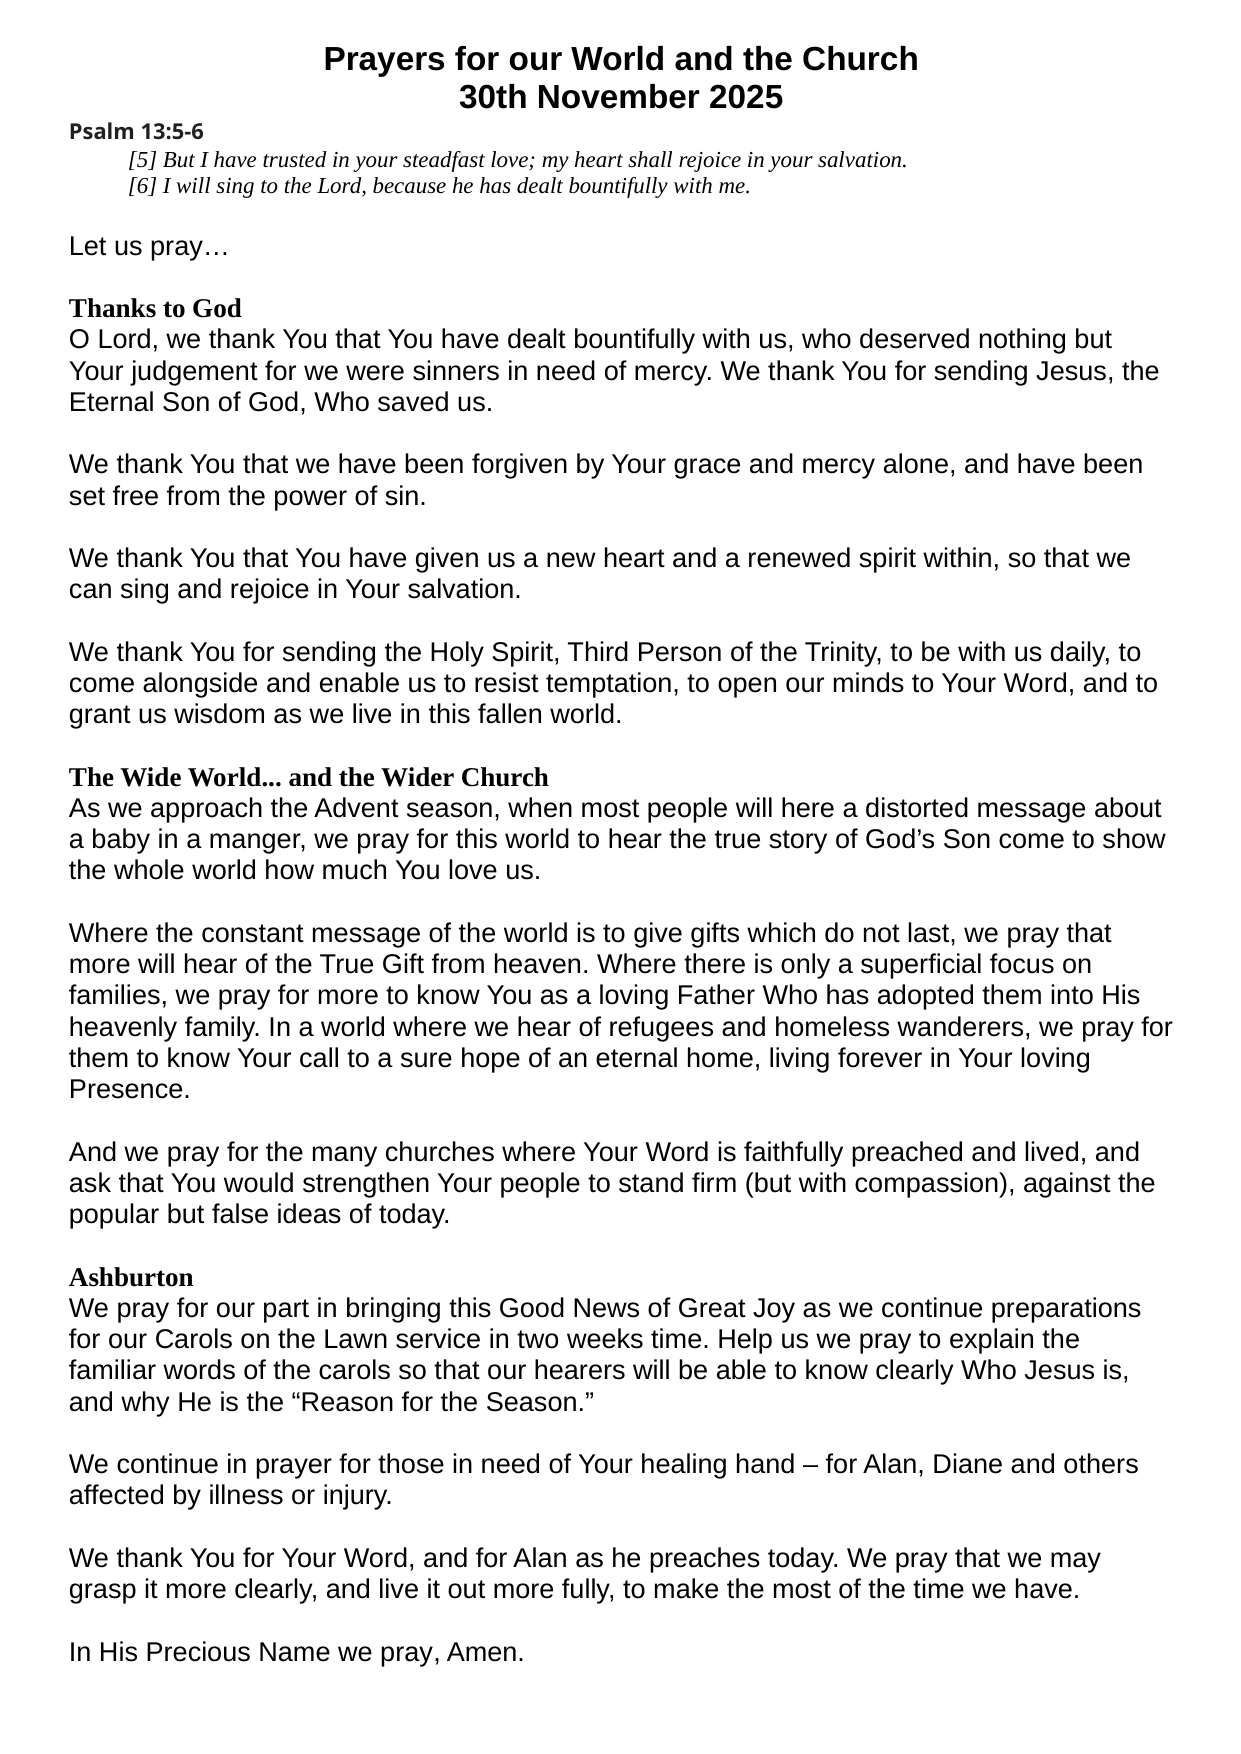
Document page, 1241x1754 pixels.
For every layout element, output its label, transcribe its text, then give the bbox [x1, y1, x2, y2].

text In His Precious Name we pray, Amen. [69, 1636, 1173, 1667]
text [5] But I have trusted in your steadfast love; my heart shall rejoice in your salvation. [128, 146, 1173, 172]
text We thank You that You have given us a new heart and a renewed spirit within, so that we can sing and rejoice in Your salvation. [69, 542, 1173, 604]
text 30th November 2025 [69, 77, 1173, 116]
text The Wide World... and the Wider Church [69, 761, 1173, 792]
text Thanks to God [69, 292, 1173, 323]
text We thank You for sending the Holy Spirit, Third Person of the Trinity, to be with us daily, to come alongside and enable us to resist temptation, to open our minds to Your Word, and to grant us wisdom as we live in this fallen world. [69, 636, 1173, 729]
text Psalm 13:5-6 [69, 116, 1173, 146]
text Prayers for our World and the Church [69, 39, 1173, 77]
text [6] I will sing to the Lord, because he has dealt bountifully with me. [128, 172, 1173, 198]
text As we approach the Advent season, when most people will here a distorted message about a baby in a manger, we pray for this world to hear the true story of God’s Son come to show the whole world how much You love us. [69, 792, 1173, 886]
text We continue in prayer for those in need of Your healing hand – for Alan, Diane and others affected by illness or injury. [69, 1448, 1173, 1511]
text Let us pray… [69, 229, 1173, 261]
text We thank You that we have been forgiven by Your grace and mercy alone, and have been set free from the power of sin. [69, 448, 1173, 511]
text O Lord, we thank You that You have dealt bountifully with us, who deserved nothing but Your judgement for we were sinners in need of mercy. We thank You for sending Jesus, the Eternal Son of God, Who saved us. [69, 323, 1173, 417]
text Ashburton [69, 1261, 1173, 1292]
text We thank You for Your Word, and for Alan as he preaches today. We pray that we may grasp it more clearly, and live it out more fully, to make the most of the time we have. [69, 1542, 1173, 1604]
text We pray for our part in bringing this Good News of Great Joy as we continue preparations for our Carols on the Lawn service in two weeks time. Help us we pray to explain the familiar words of the carols so that our hearers will be able to know clearly Who Jesus is, and why He is the “Reason for the Season.” [69, 1292, 1173, 1417]
text And we pray for the many churches where Your Word is faithfully preached and lived, and ask that You would strengthen Your people to stand firm (but with compassion), against the popular but false ideas of today. [69, 1136, 1173, 1229]
text Where the constant message of the world is to give gifts which do not last, we pray that more will hear of the True Gift from heaven. Where there is only a superficial focus on families, we pray for more to know You as a loving Father Who has adopted them into His heavenly family. In a world where we hear of refugees and homeless wanderers, we pray for them to know Your call to a sure hope of an eternal home, living forever in Your loving Presence. [69, 917, 1173, 1104]
